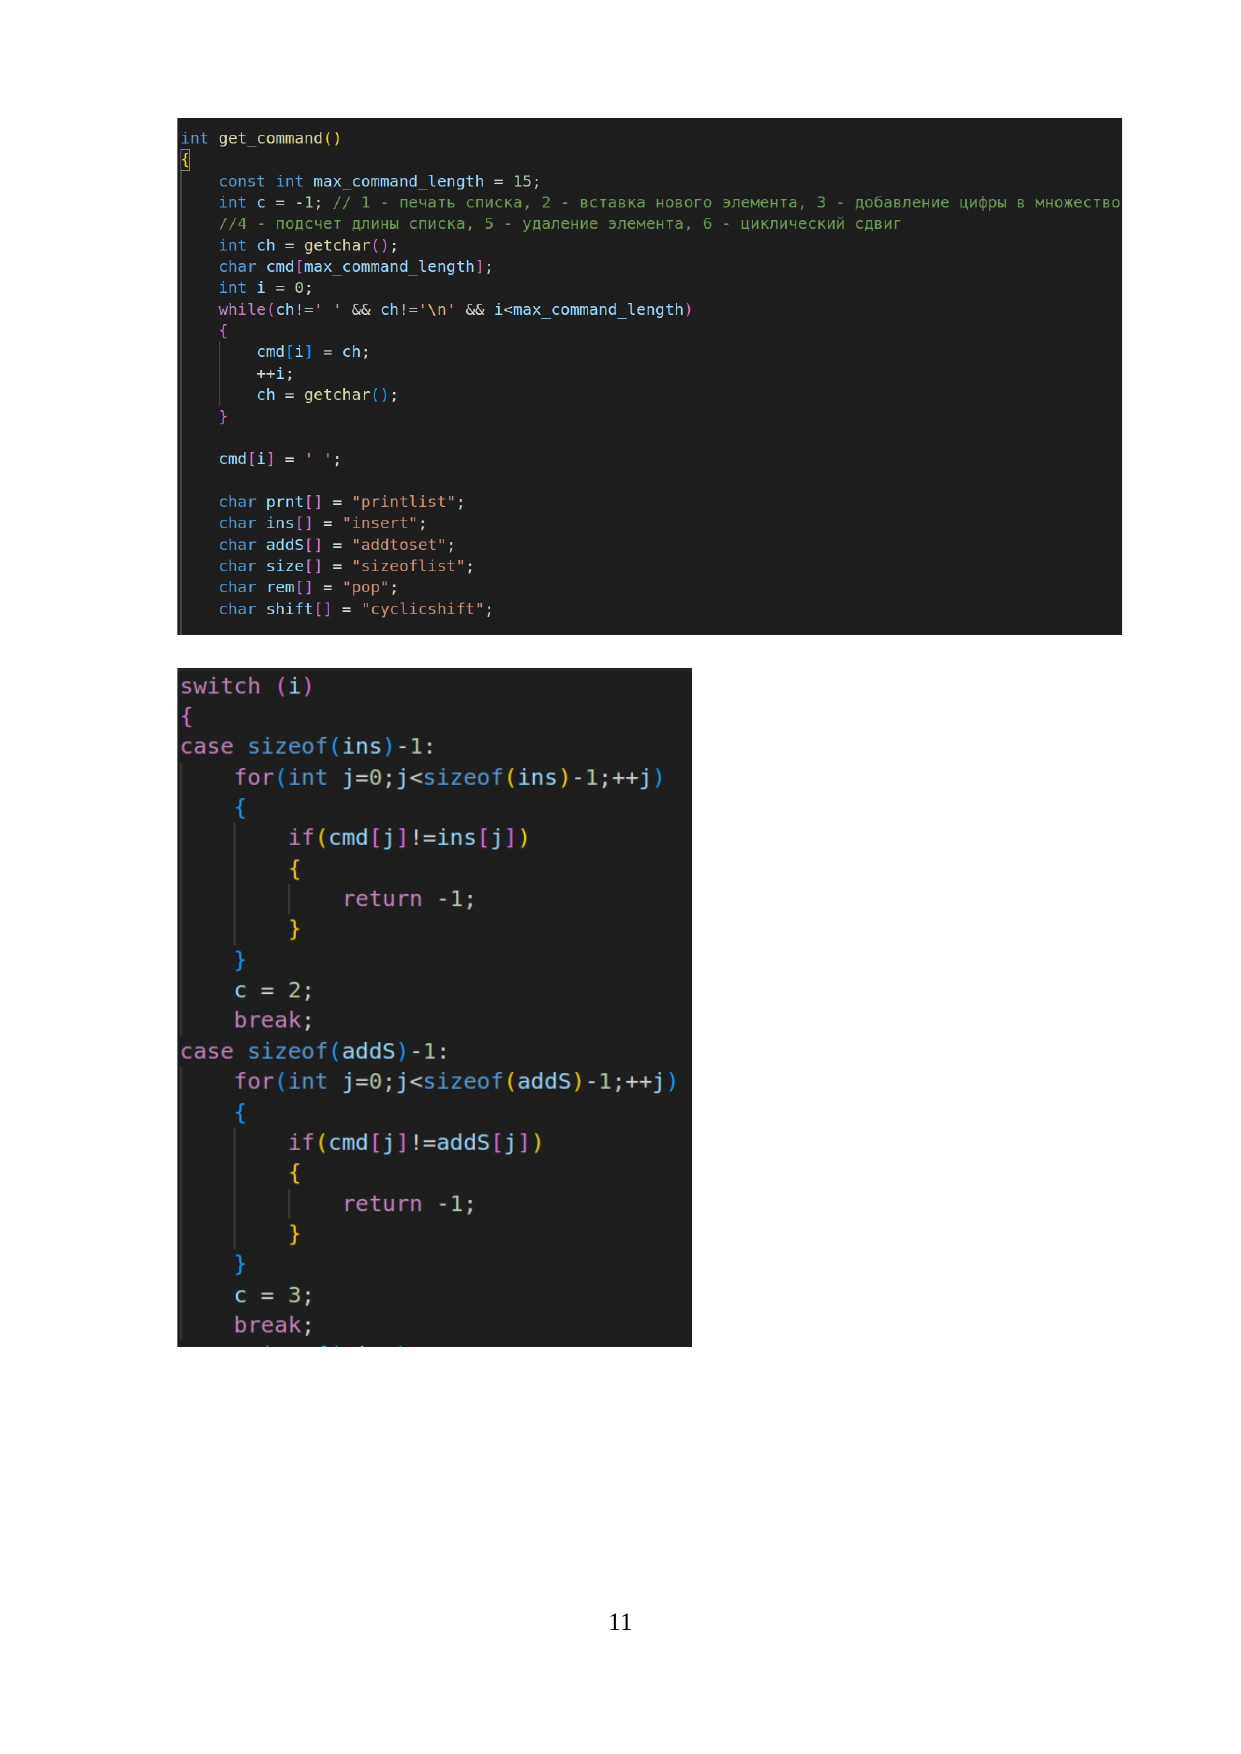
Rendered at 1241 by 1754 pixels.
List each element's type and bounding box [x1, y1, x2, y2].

picture [177, 118, 1123, 635]
picture [177, 668, 692, 1347]
